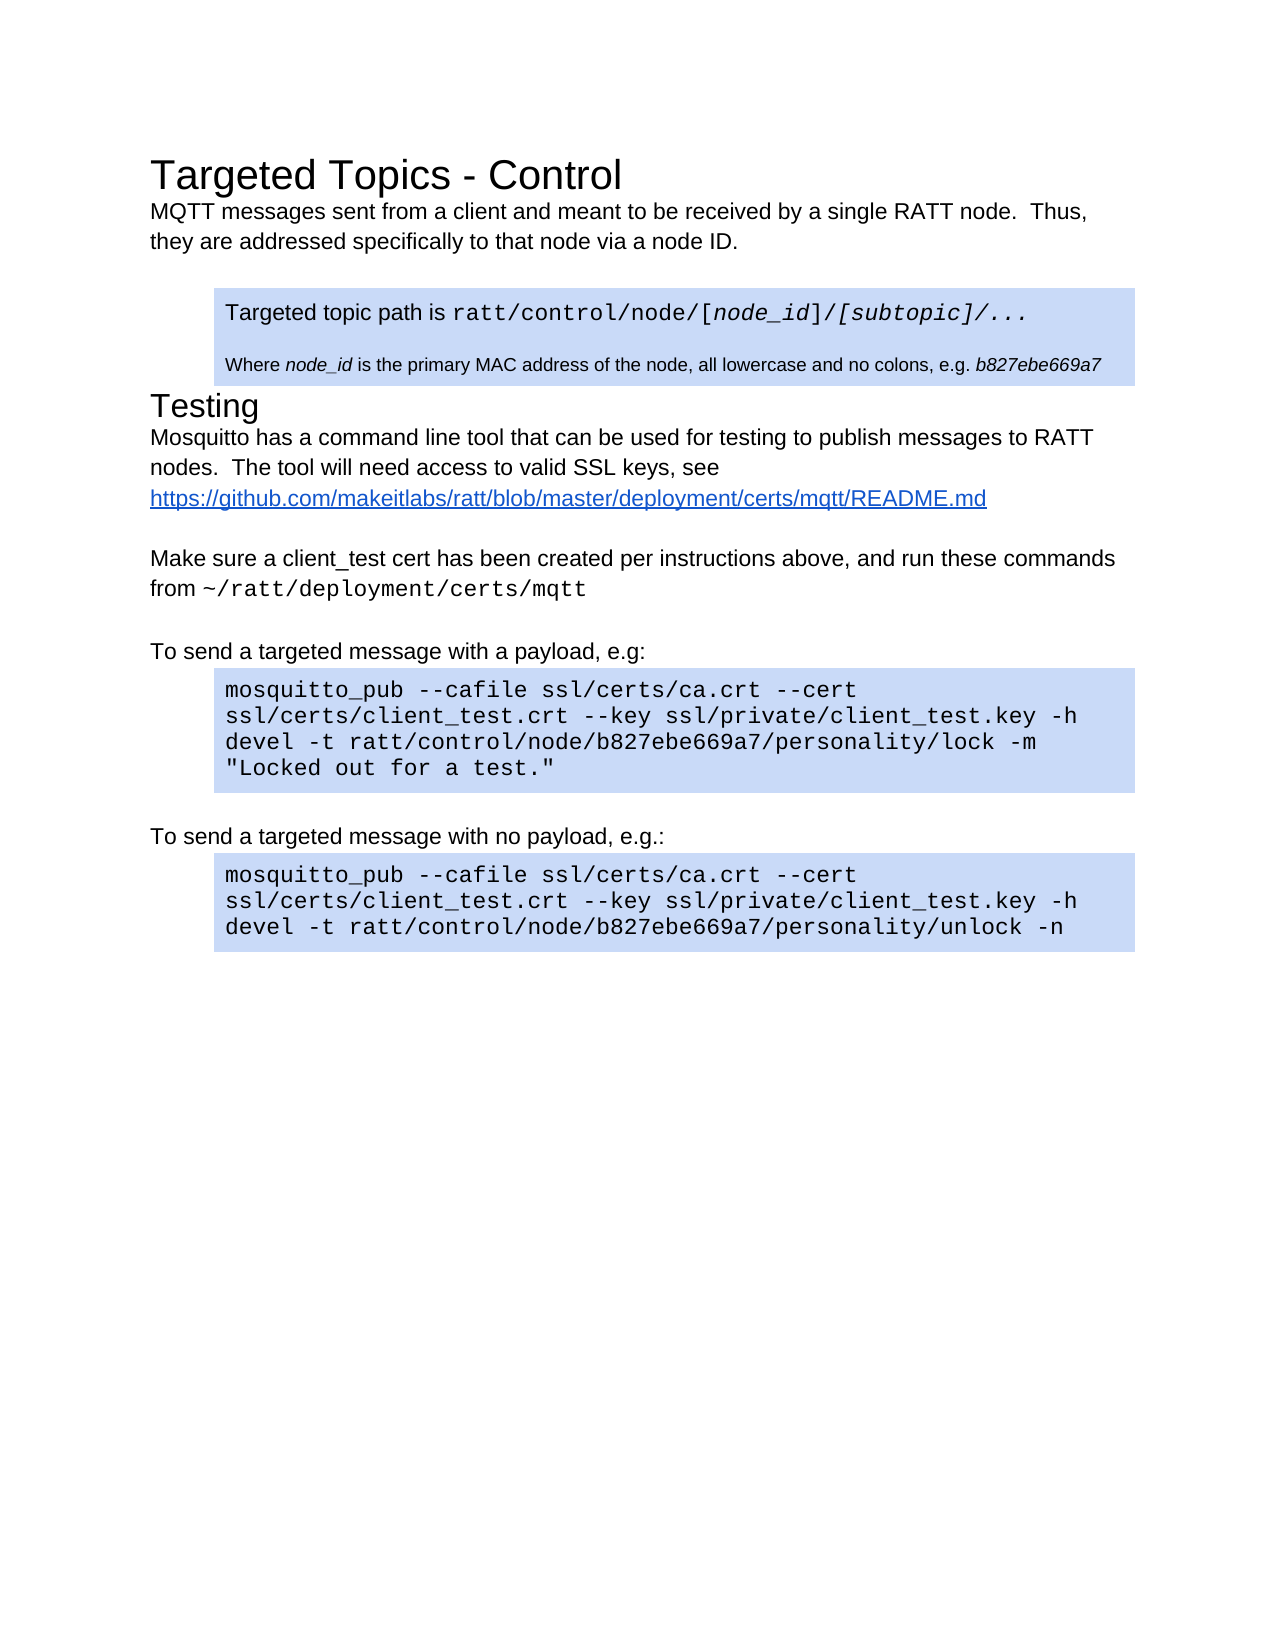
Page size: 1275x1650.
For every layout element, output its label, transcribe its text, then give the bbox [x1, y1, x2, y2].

subtitle Where node_id is the primary MAC address of the node, all lowercase and no colons, e.g. b827ebe669a7 [214, 354, 1135, 386]
subtitle Targeted Topics - Control [150, 150, 1125, 198]
text To send a targeted message with no payload, e.g.: [150, 823, 1125, 849]
subtitle mosquitto_pub --cafile ssl/certs/ca.crt --cert ssl/certs/client_test.crt --key ssl/private/client_test.key -h devel -t ratt/control/node/b827ebe669a7/personality/unlock -n [214, 853, 1135, 952]
subtitle Testing [150, 386, 1125, 424]
text Make sure a client_test cert has been created per instructions above, and run these commands from ~/ratt/deployment/certs/mqtt [150, 545, 1125, 603]
subtitle mosquitto_pub --cafile ssl/certs/ca.crt --cert ssl/certs/client_test.crt --key ssl/private/client_test.key -h devel -t ratt/control/node/b827ebe669a7/personality/lock -m "Locked out for a test." [214, 668, 1135, 793]
subtitle Targeted topic path is ratt/control/node/[node_id]/[subtopic]/... [214, 288, 1135, 327]
text MQTT messages sent from a client and meant to be received by a single RATT node. Thus, they are addressed specifically to that node via a node ID. [150, 198, 1125, 254]
text To send a targeted message with a payload, e.g: [150, 638, 1125, 664]
text Mosquitto has a command line tool that can be used for testing to publish messages to RATT nodes. The tool will need access to valid SSL keys, see https://github.com/makeitlabs/ratt/blob/master/deployment/certs/mqtt/README.md [150, 424, 1125, 511]
